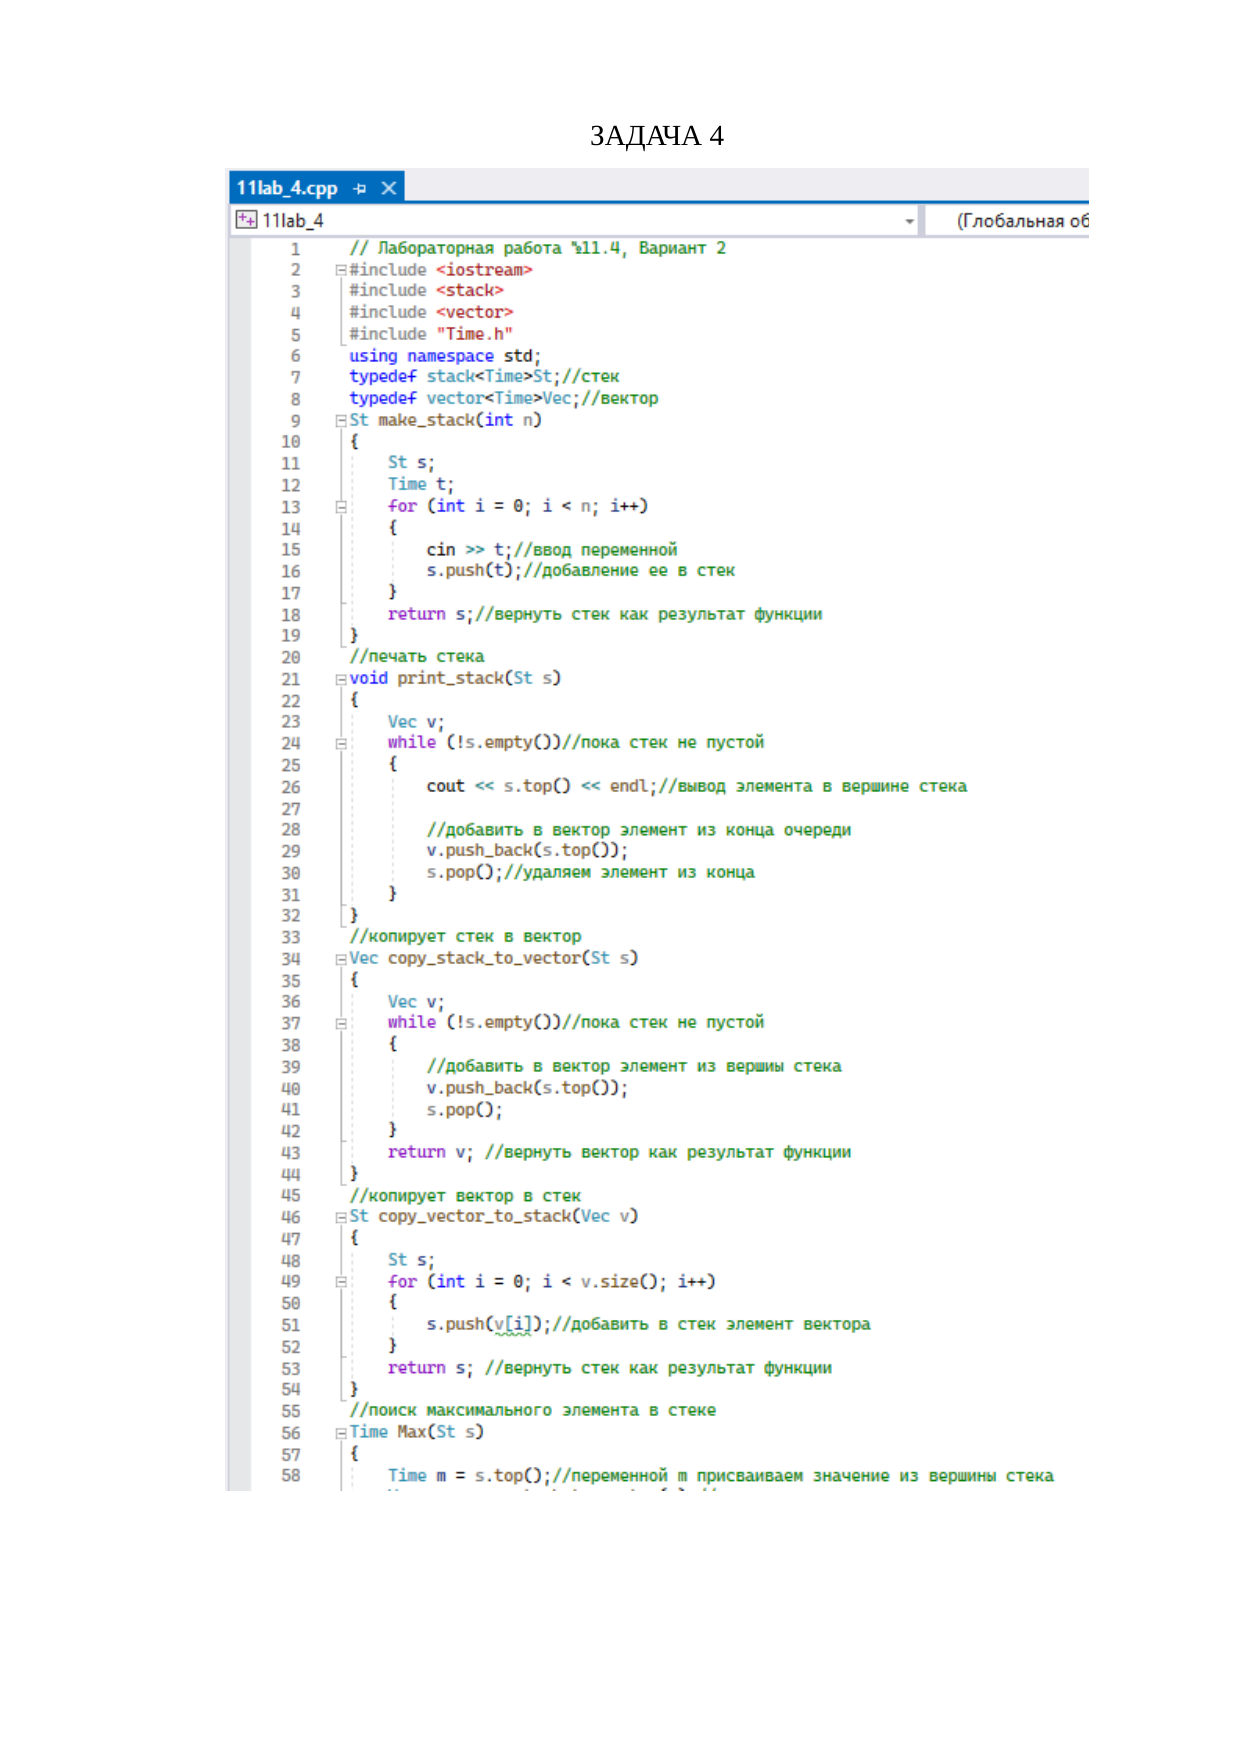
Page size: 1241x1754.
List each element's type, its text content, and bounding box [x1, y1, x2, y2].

picture [225, 168, 1089, 1491]
text ЗАДАЧА 4 [118, 118, 1122, 152]
